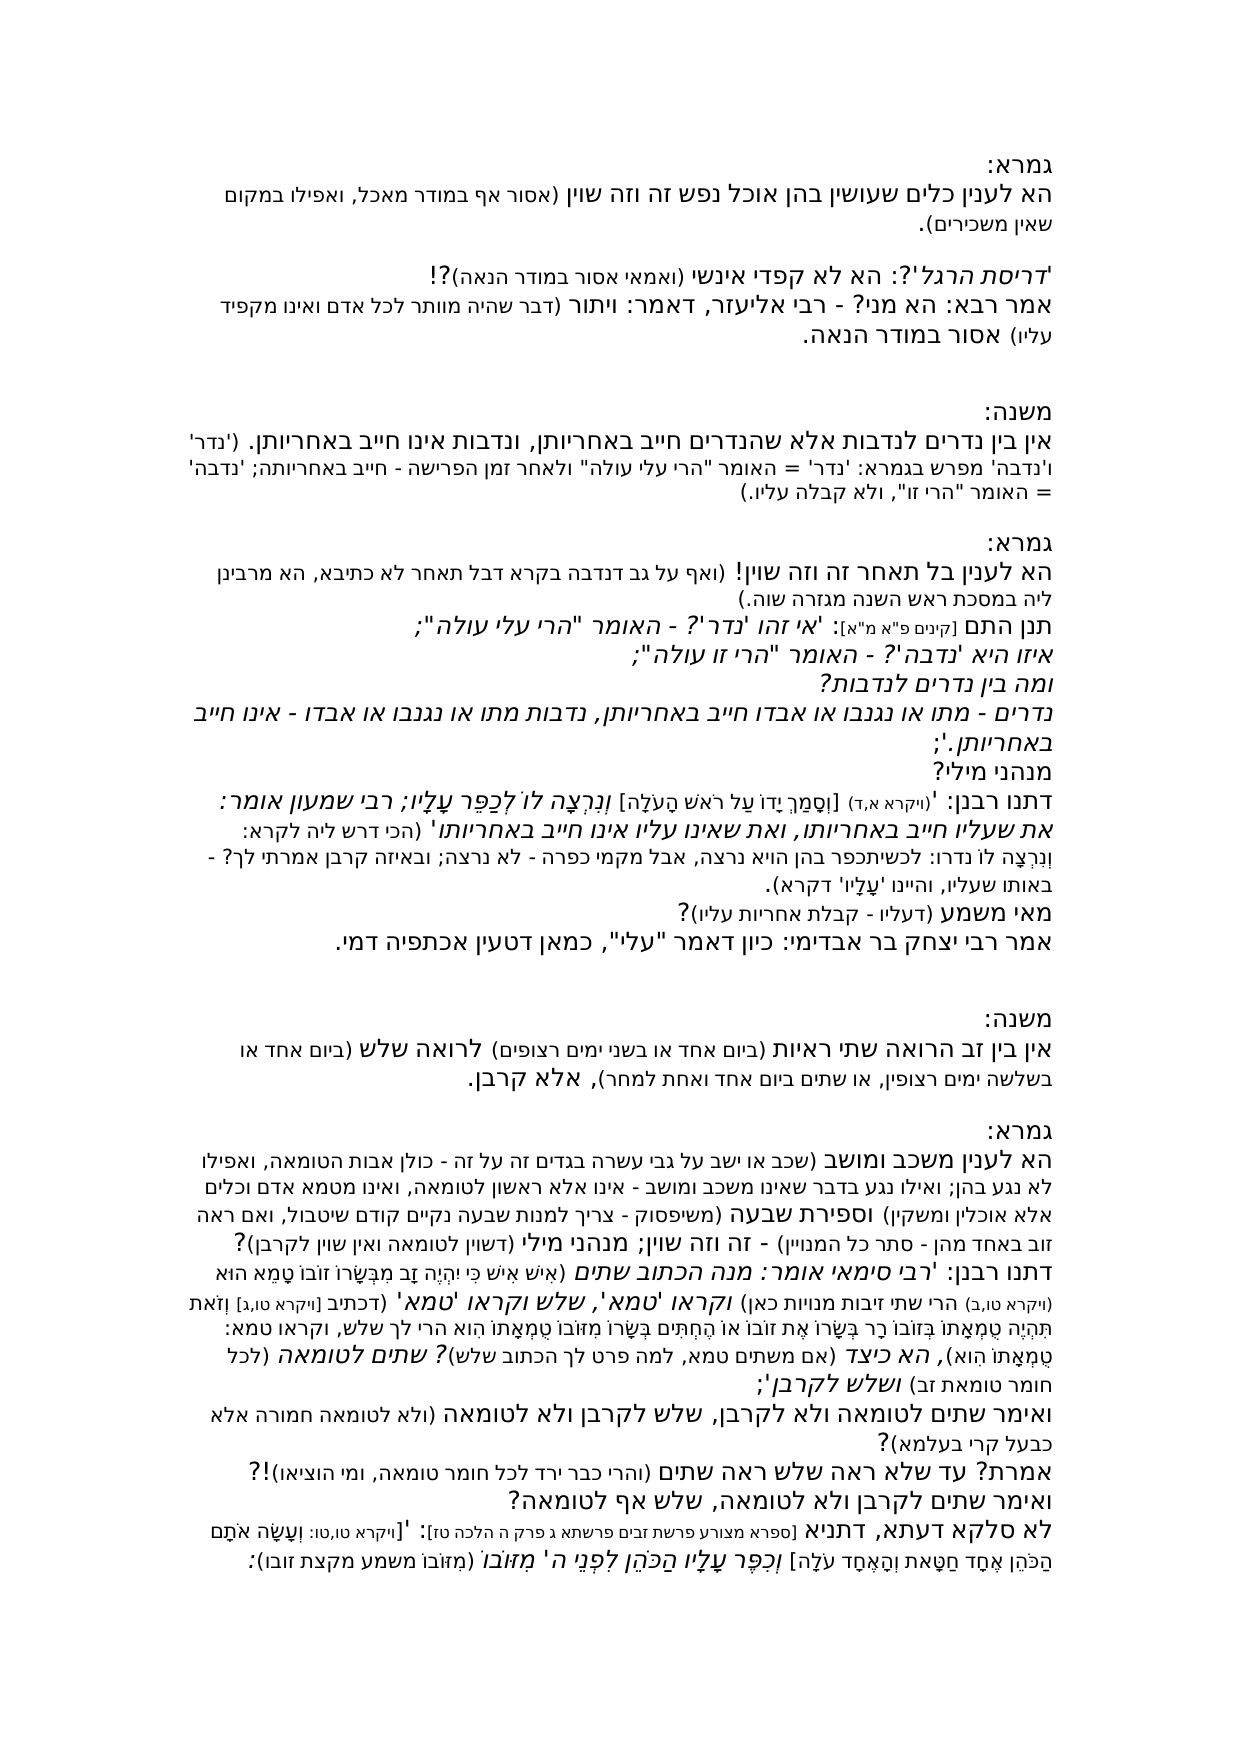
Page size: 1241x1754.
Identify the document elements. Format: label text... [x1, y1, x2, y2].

text נדרים - מתו או נגנבו או אבדו חייב באחריותן, נדבות מתו או נגנבו או אבדו - אינו חייב באחריותן.'; [187, 699, 1053, 757]
text אין בין זב הרואה שתי ראיות (ביום אחד או בשני ימים רצופים) לרואה שלש (ביום אחד או בשלשה ימים רצופין, או שתים ביום אחד ואחת למחר), אלא קרבן. [187, 1034, 1053, 1092]
text תנן התם [קינים פ"א מ"א]: 'אי זהו 'נדר'? - האומר "הרי עלי עולה"; [187, 611, 1053, 640]
text משנה: [187, 397, 1053, 426]
text ואימר שתים לקרבן ולא לטומאה, שלש אף לטומאה? [187, 1486, 1053, 1516]
text דתנו רבנן: '(ויקרא א,ד) [וְסָמַךְ יָדוֹ עַל רֹאשׁ הָעֹלָה] וְנִרְצָה לוֹ לְכַפֵּר עָלָיו; רבי שמעון אומר: את שעליו חייב באחריותו, ואת שאינו עליו אינו חייב באחריותו' (הכי דרש ליה לקרא: וְנִרְצָה לוֹ נדרו: לכשיתכפר בהן הויא נרצה, אבל מקמי כפרה - לא נרצה; ובאיזה קרבן אמרתי לך? - באותו שעליו, והיינו 'עָלָיו' דקרא). [187, 786, 1053, 898]
text 'דריסת הרגל'?: הא לא קפדי אינשי (ואמאי אסור במודר הנאה)?! [187, 262, 1053, 291]
text ואימר שתים לטומאה ולא לקרבן, שלש לקרבן ולא לטומאה (ולא לטומאה חמורה אלא כבעל קרי בעלמא)? [187, 1399, 1053, 1457]
text מאי משמע (דעליו - קבלת אחריות עליו)? [187, 898, 1053, 927]
text גמרא: [187, 150, 1053, 179]
text מנהני מילי? [187, 757, 1053, 786]
text גמרא: [187, 528, 1053, 558]
text דתנו רבנן: 'רבי סימאי אומר: מנה הכתוב שתים (אִישׁ אִישׁ כִּי יִהְיֶה זָב מִבְּשָׂרוֹ זוֹבוֹ טָמֵא הוּא (ויקרא טו,ב) הרי שתי זיבות מנויות כאן) וקראו 'טמא', שלש וקראו 'טמא' (דכתיב [ויקרא טו,ג] וְזֹאת תִּהְיֶה טֻמְאָתוֹ בְּזוֹבוֹ רָר בְּשָׂרוֹ אֶת זוֹבוֹ אוֹ הֶחְתִּים בְּשָׂרוֹ מִזּוֹבוֹ טֻמְאָתוֹ הִוא הרי לך שלש, וקראו טמא: טֻמְאָתוֹ הִוא), הא כיצד (אם משתים טמא, למה פרט לך הכתוב שלש)? שתים לטומאה (לכל חומר טומאת זב) ושלש לקרבן'; [187, 1257, 1053, 1399]
text הא לענין כלים שעושין בהן אוכל נפש זה וזה שוין (אסור אף במודר מאכל, ואפילו במקום שאין משכירים). [187, 179, 1053, 237]
text גמרא: [187, 1116, 1053, 1145]
text אין בין נדרים לנדבות אלא שהנדרים חייב באחריותן, ונדבות אינו חייב באחריותן. ('נדר' ו'נדבה' מפרש בגמרא: 'נדר' = האומר "הרי עלי עולה" ולאחר זמן הפרישה - חייב באחריותה; 'נדבה' = האומר "הרי זו", ולא קבלה עליו.) [187, 426, 1053, 504]
text אמרת? עד שלא ראה שלש ראה שתים (והרי כבר ירד לכל חומר טומאה, ומי הוציאו)!? [187, 1457, 1053, 1486]
text אמר רבי יצחק בר אבדימי: כיון דאמר "עלי", כמאן דטעין אכתפיה דמי. [187, 927, 1053, 956]
text לא סלקא דעתא, דתניא [ספרא מצורע פרשת זבים פרשתא ג פרק ה הלכה טז]: '[ויקרא טו,טו: וְעָשָׂה אֹתָם הַכֹּהֵן אֶחָד חַטָּאת וְהָאֶחָד עֹלָה] וְכִפֶּר עָלָיו הַכֹּהֵן לִפְנֵי ה' מִזּוֹבוֹ (מִזּוֹבוֹ משמע מקצת זובו): [187, 1516, 1053, 1574]
text משנה: [187, 1004, 1053, 1034]
text אמר רבא: הא מני? - רבי אליעזר, דאמר: ויתור (דבר שהיה מוותר לכל אדם ואינו מקפיד עליו) אסור במודר הנאה. [187, 291, 1053, 349]
text הא לענין בל תאחר זה וזה שוין! (ואף על גב דנדבה בקרא דבל תאחר לא כתיבא, הא מרבינן ליה במסכת ראש השנה מגזרה שוה.) [187, 558, 1053, 611]
text הא לענין משכב ומושב (שכב או ישב על גבי עשרה בגדים זה על זה - כולן אבות הטומאה, ואפילו לא נגע בהן; ואילו נגע בדבר שאינו משכב ומושב - אינו אלא ראשון לטומאה, ואינו מטמא אדם וכלים אלא אוכלין ומשקין) וספירת שבעה (משיפסוק - צריך למנות שבעה נקיים קודם שיטבול, ואם ראה זוב באחד מהן - סתר כל המנויין) - זה וזה שוין; מנהני מילי (דשוין לטומאה ואין שוין לקרבן)? [187, 1145, 1053, 1257]
text איזו היא 'נדבה'? - האומר "הרי זו עולה"; [187, 640, 1053, 669]
text ומה בין נדרים לנדבות? [187, 669, 1053, 699]
